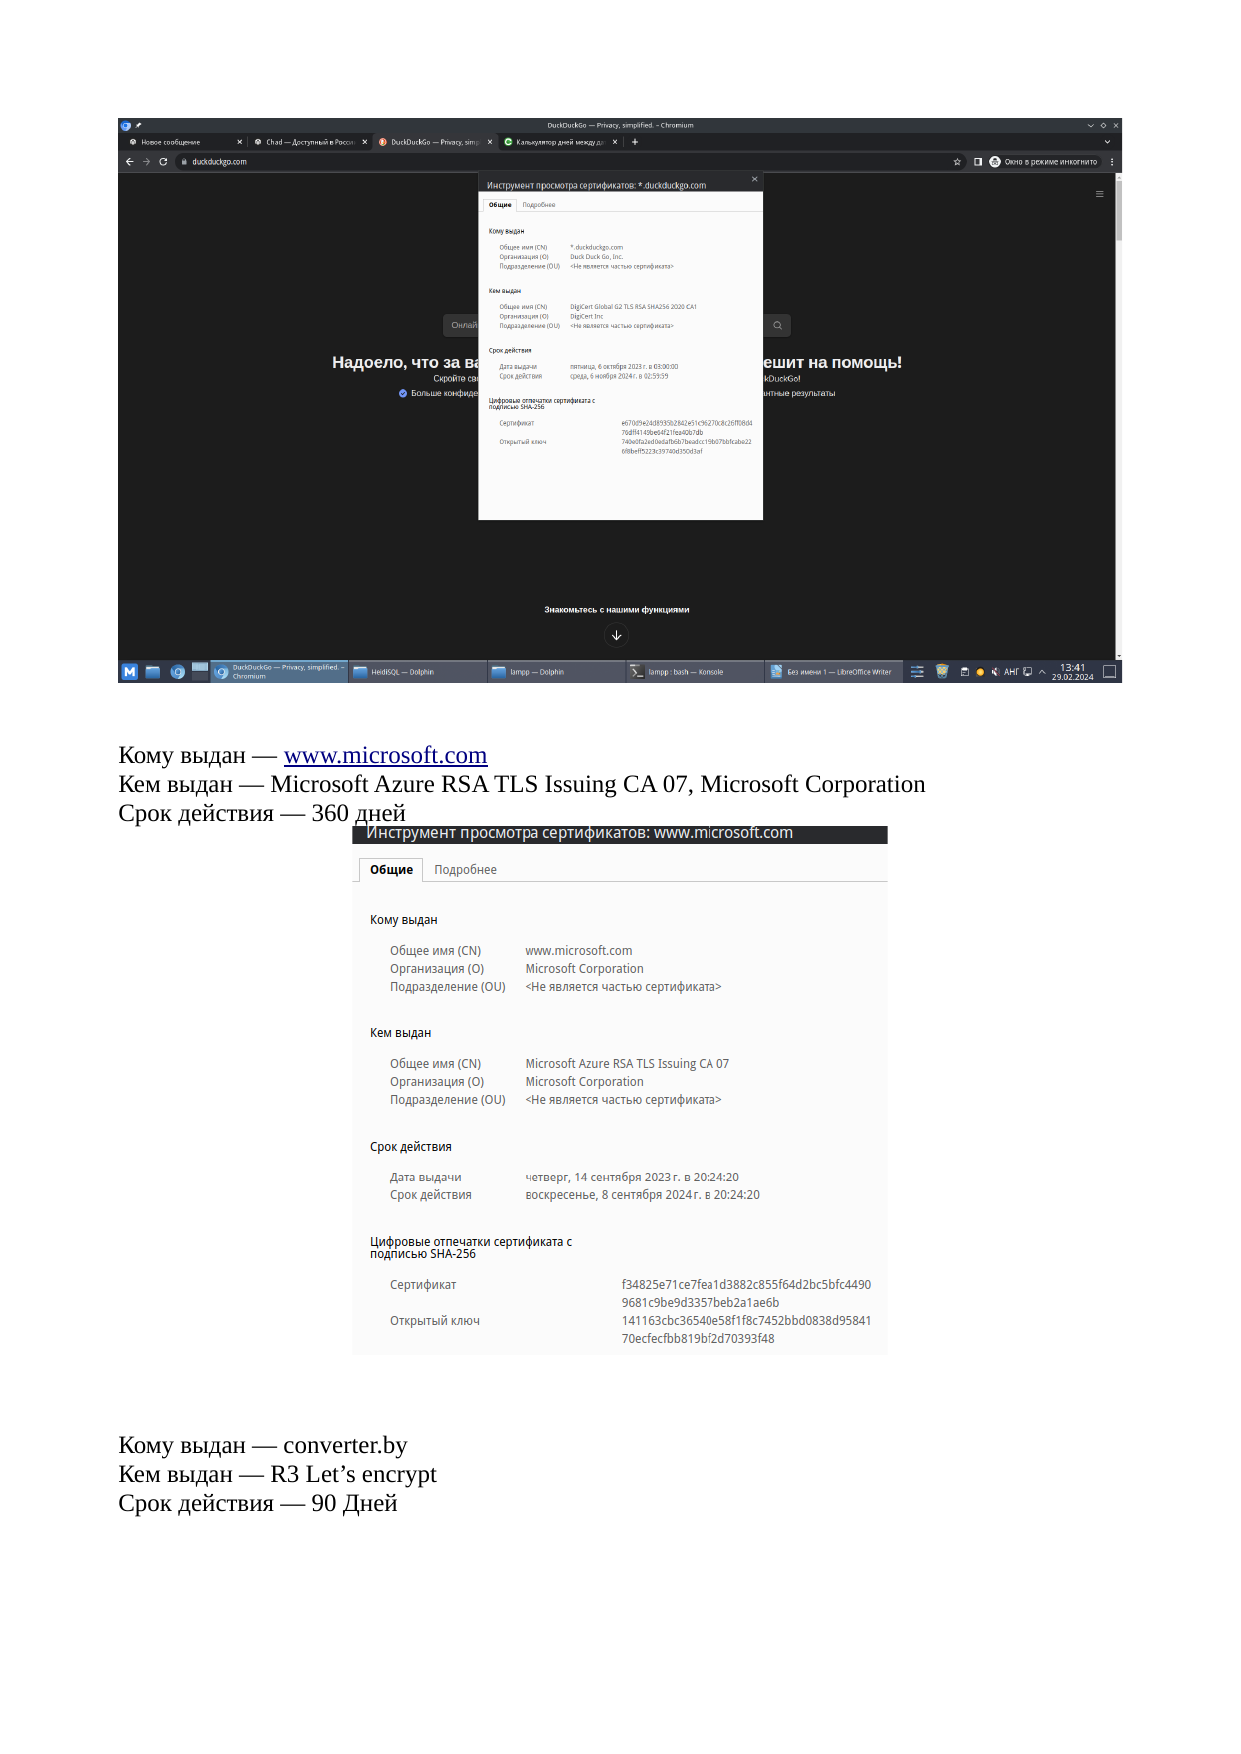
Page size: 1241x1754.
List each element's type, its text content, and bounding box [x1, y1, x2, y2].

text Срок действия — 90 Дней [118, 1488, 1122, 1517]
text Кем выдан — R3 Let’s encrypt [118, 1459, 1122, 1488]
picture [352, 826, 888, 1355]
text Кому выдан — www.microsoft.com [118, 683, 1122, 769]
text Кем выдан — Microsoft Azure RSA TLS Issuing CA 07, Microsoft Corporation Срок действия — 360 дней [118, 769, 1122, 827]
picture [118, 118, 1123, 683]
text Кому выдан — converter.by [118, 827, 1122, 1459]
